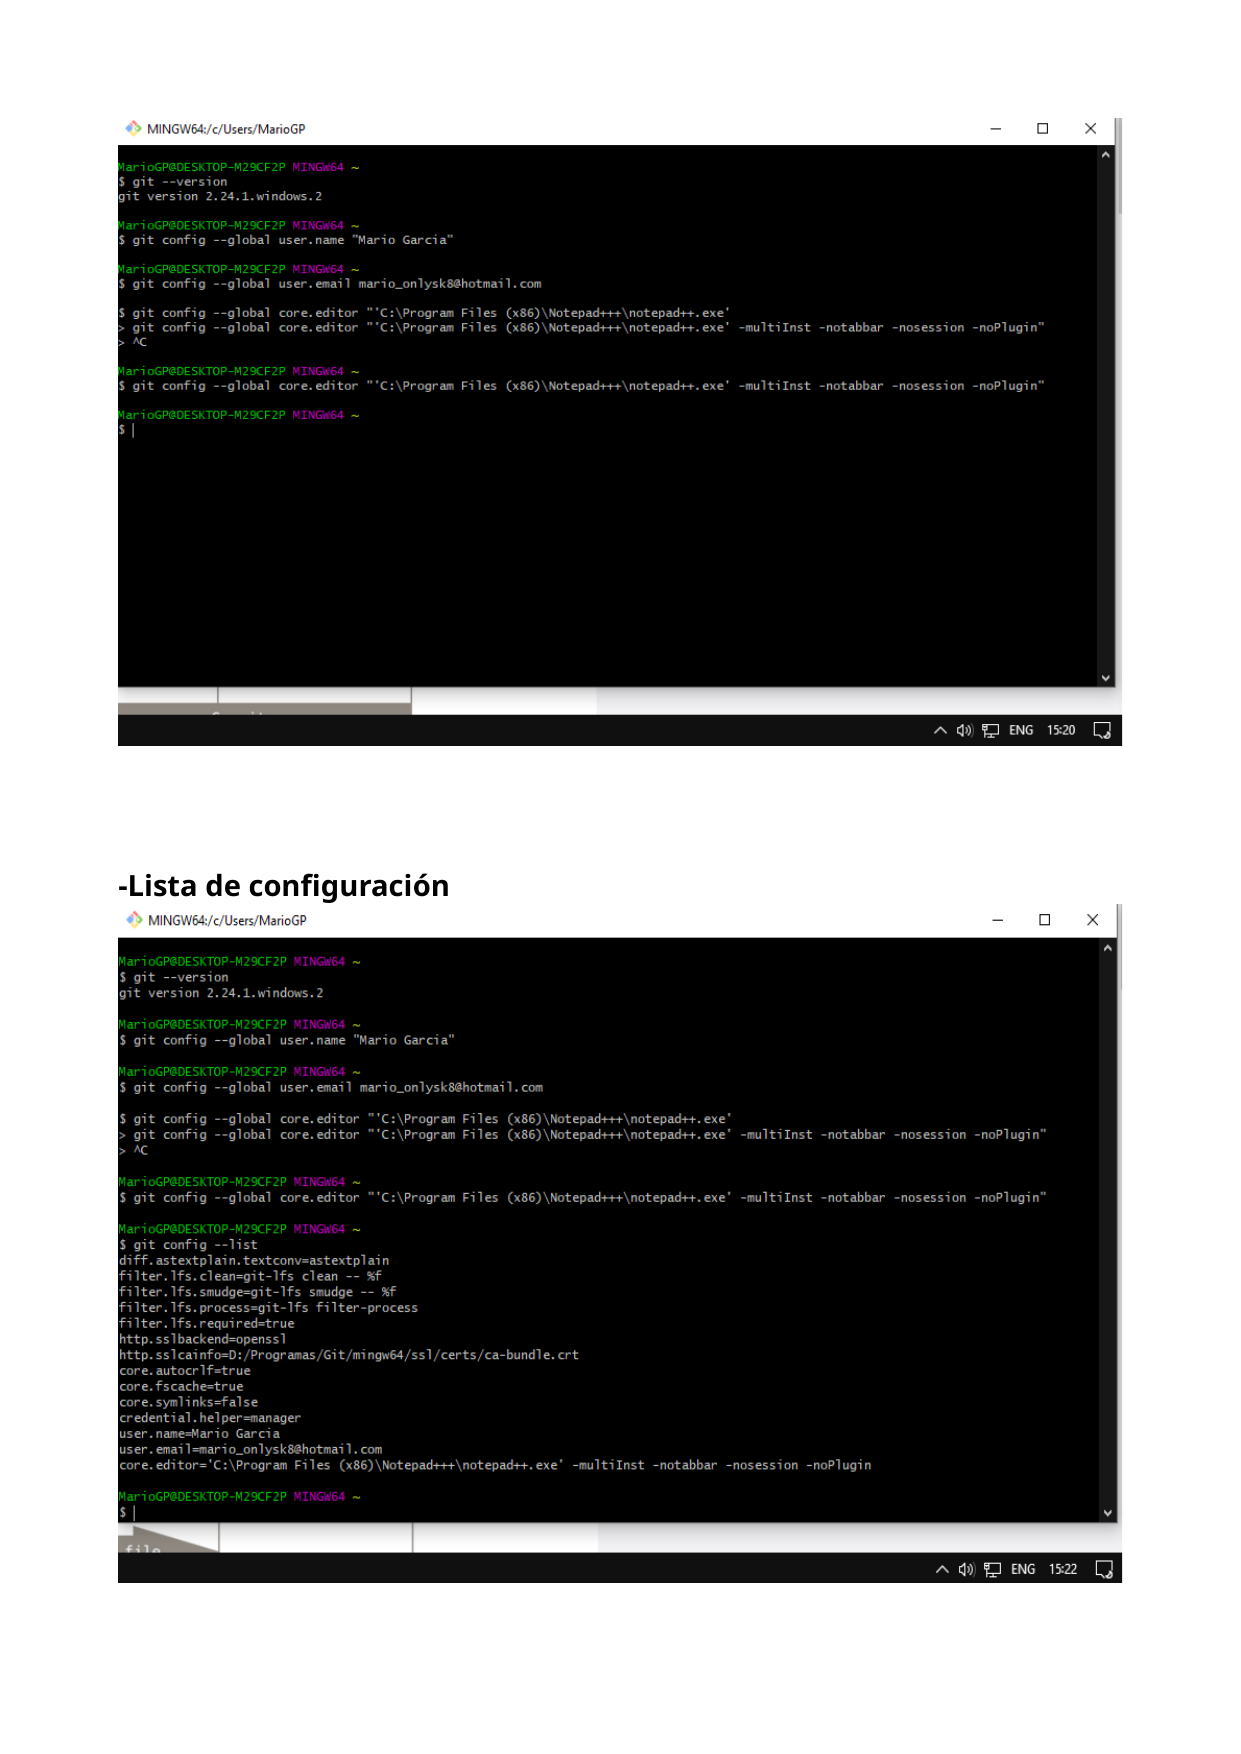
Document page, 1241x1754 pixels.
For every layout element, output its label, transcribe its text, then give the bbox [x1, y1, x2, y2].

text -Lista de configuración [118, 865, 1122, 904]
picture [118, 118, 1123, 746]
picture [118, 904, 1123, 1583]
